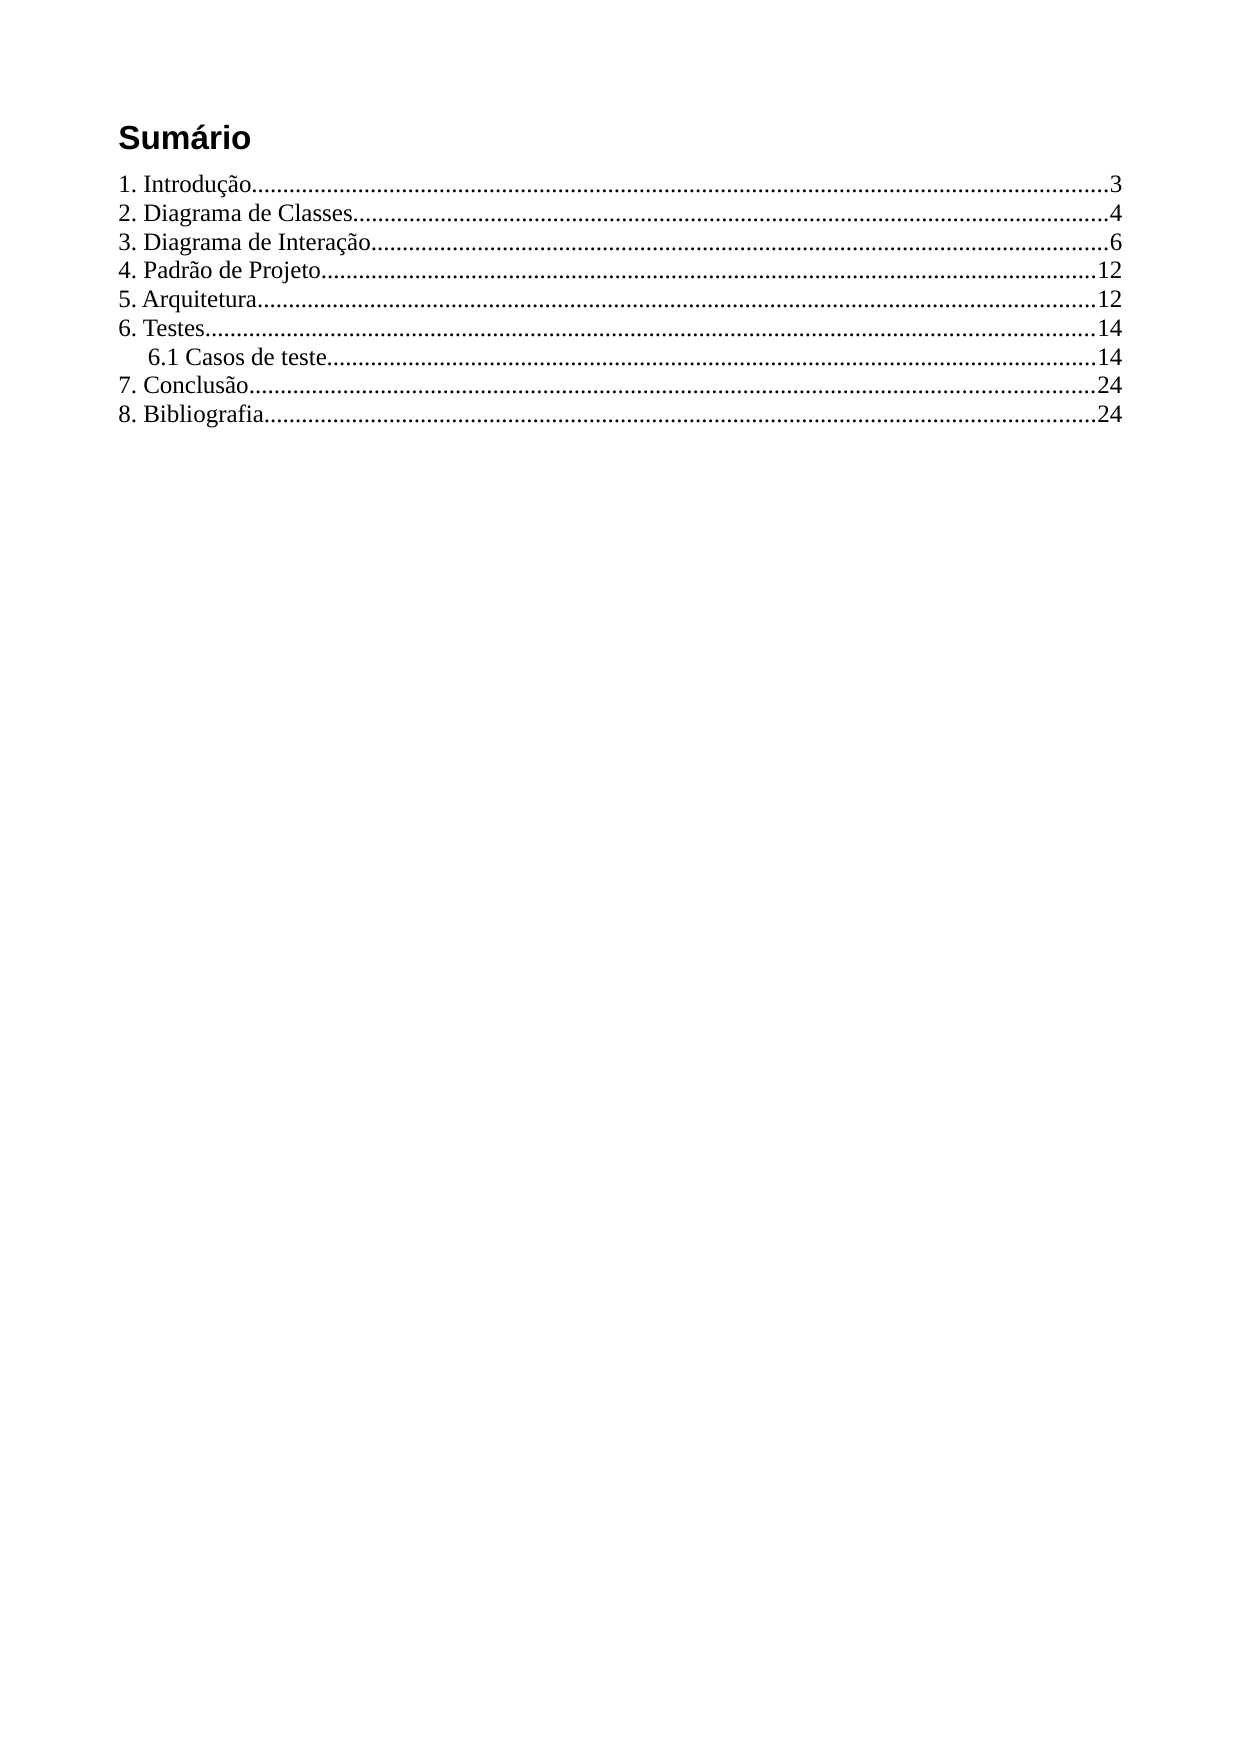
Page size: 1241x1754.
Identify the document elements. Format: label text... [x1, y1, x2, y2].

text 3. Diagrama de Interação 6 [118, 227, 1122, 255]
text 2. Diagrama de Classes 4 [118, 198, 1122, 227]
text 7. Conclusão 24 [118, 370, 1122, 399]
text 6. Testes 14 [118, 313, 1122, 342]
text 1. Introdução 3 [118, 169, 1122, 198]
text 4. Padrão de Projeto 12 [118, 255, 1122, 284]
subtitle Sumário [118, 118, 1122, 157]
text 8. Bibliografia 24 [118, 399, 1122, 428]
text 5. Arquitetura 12 [118, 284, 1122, 313]
text 6.1 Casos de teste 14 [148, 342, 1122, 370]
